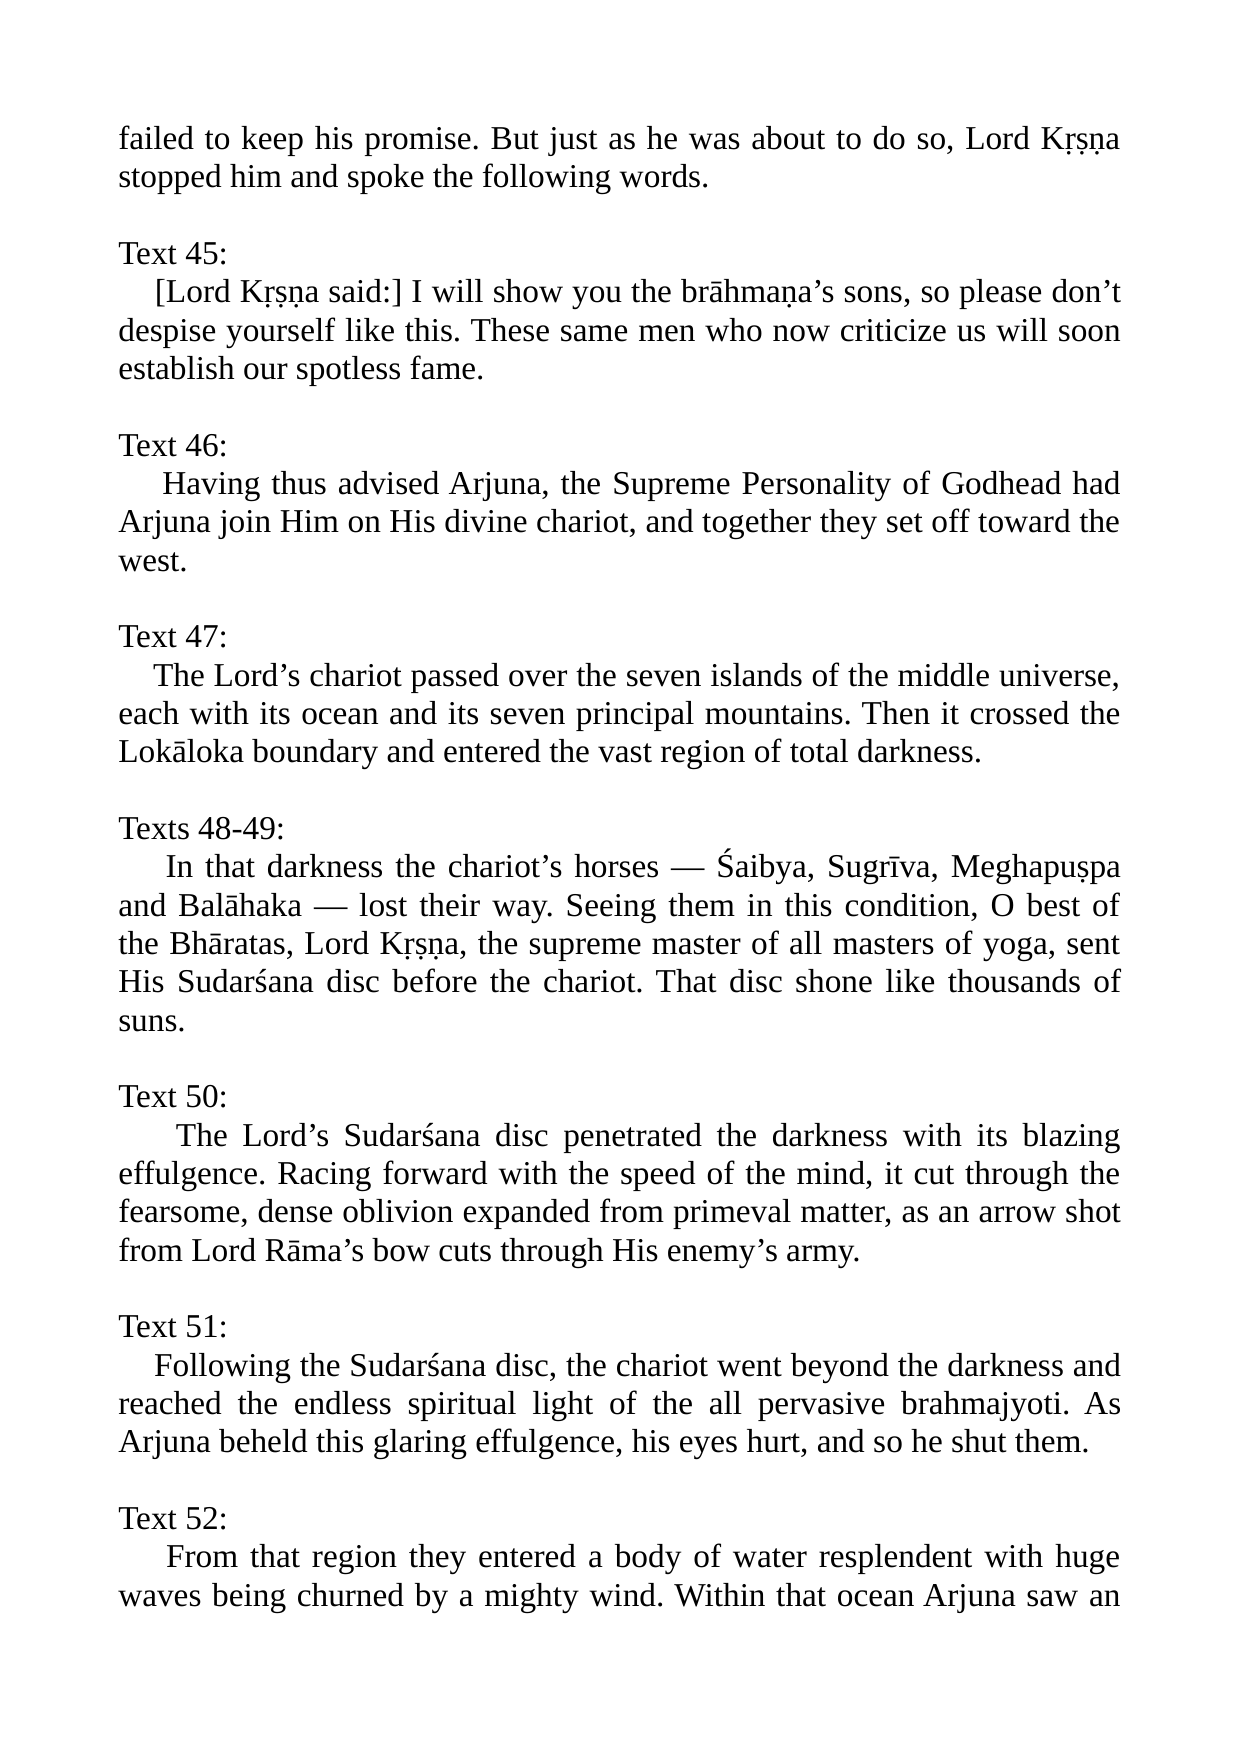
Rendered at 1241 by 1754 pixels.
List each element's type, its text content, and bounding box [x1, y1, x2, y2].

text In that darkness the chariot’s horses — Śaibya, Sugrīva, Meghapuṣpa and Balāhaka — lost their way. Seeing them in this condition, O best of the Bhāratas, Lord Kṛṣṇa, the supreme master of all masters of yoga, sent His Sudarśana disc before the chariot. That disc shone like thousands of suns. [118, 846, 1122, 1038]
text Having thus advised Arjuna, the Supreme Personality of Godhead had Arjuna join Him on His divine chariot, and together they set off toward the west. [118, 463, 1122, 578]
text Following the Sudarśana disc, the chariot went beyond the darkness and reached the endless spiritual light of the all pervasive brahmajyoti. As Arjuna beheld this glaring effulgence, his eyes hurt, and so he shut them. [118, 1345, 1122, 1460]
text Texts 48-49: [118, 808, 1122, 846]
text Text 46: [118, 425, 1122, 463]
text Text 45: [118, 233, 1122, 271]
text failed to keep his promise. But just as he was about to do so, Lord Kṛṣṇa stopped him and spoke the following words. [118, 118, 1122, 195]
text From that region they entered a body of water resplendent with huge waves being churned by a mighty wind. Within that ocean Arjuna saw an [118, 1536, 1122, 1613]
text The Lord’s Sudarśana disc penetrated the darkness with its blazing effulgence. Racing forward with the speed of the mind, it cut through the fearsome, dense oblivion expanded from primeval matter, as an arrow shot from Lord Rāma’s bow cuts through His enemy’s army. [118, 1115, 1122, 1268]
text Text 52: [118, 1498, 1122, 1536]
text The Lord’s chariot passed over the seven islands of the middle universe, each with its ocean and its seven principal mountains. Then it crossed the Lokāloka boundary and entered the vast region of total darkness. [118, 655, 1122, 770]
text Text 51: [118, 1306, 1122, 1345]
text [Lord Kṛṣṇa said:] I will show you the brāhmaṇa’s sons, so please don’t despise yourself like this. These same men who now criticize us will soon establish our spotless fame. [118, 271, 1122, 386]
text Text 50: [118, 1076, 1122, 1115]
text Text 47: [118, 616, 1122, 655]
